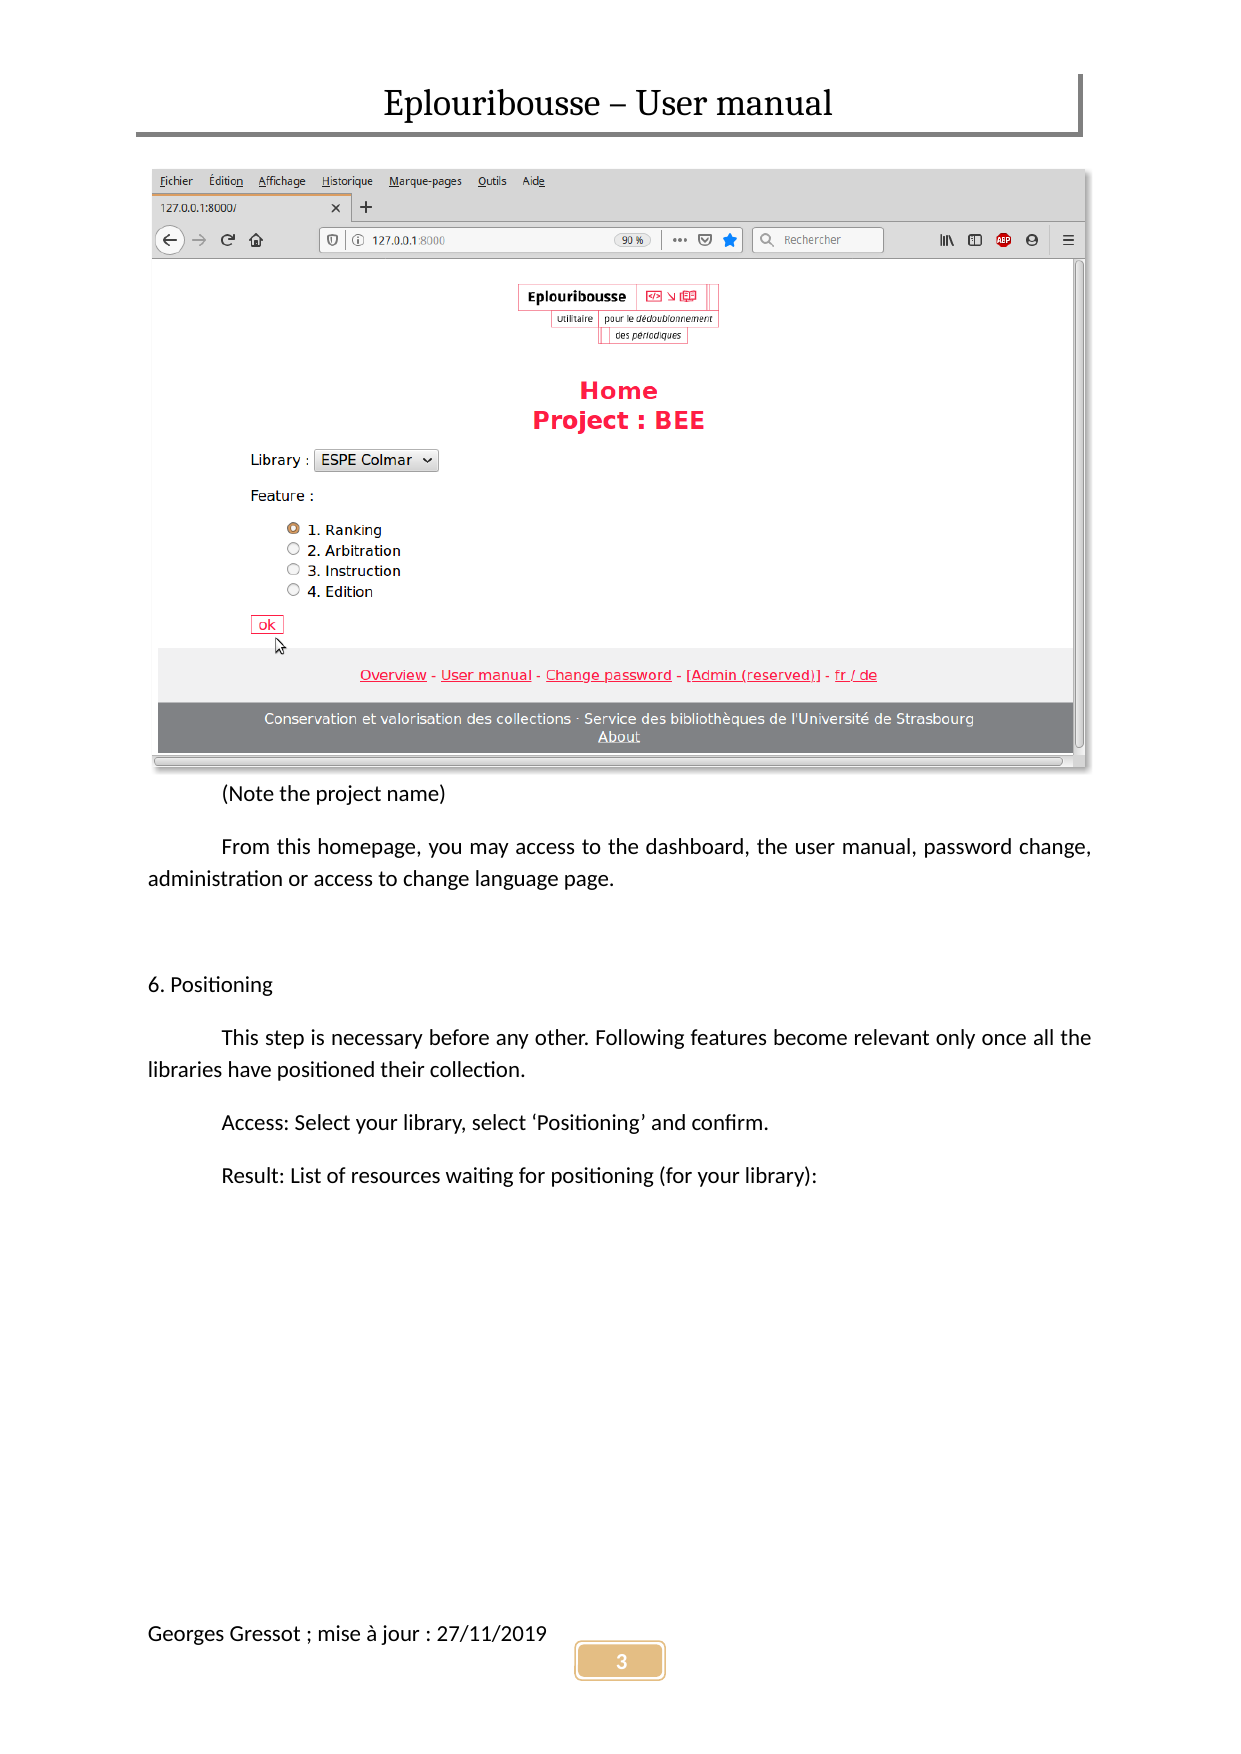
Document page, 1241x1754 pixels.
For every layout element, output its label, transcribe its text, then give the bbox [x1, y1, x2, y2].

text (Note the project name) [148, 775, 1093, 807]
text Access: Select your library, select ‘Positioning’ and confirm. [148, 1108, 1093, 1136]
text From this homepage, you may access to the dashboard, the user manual, password change, administration or access to change language page. [148, 832, 1093, 892]
text Result: List of resources waiting for positioning (for your library): [148, 1161, 1093, 1189]
picture [147, 164, 1093, 775]
text 6. Positioning [148, 970, 1093, 998]
text This step is necessary before any other. Following features become relevant only once all the libraries have positioned their collection. [148, 1023, 1093, 1083]
